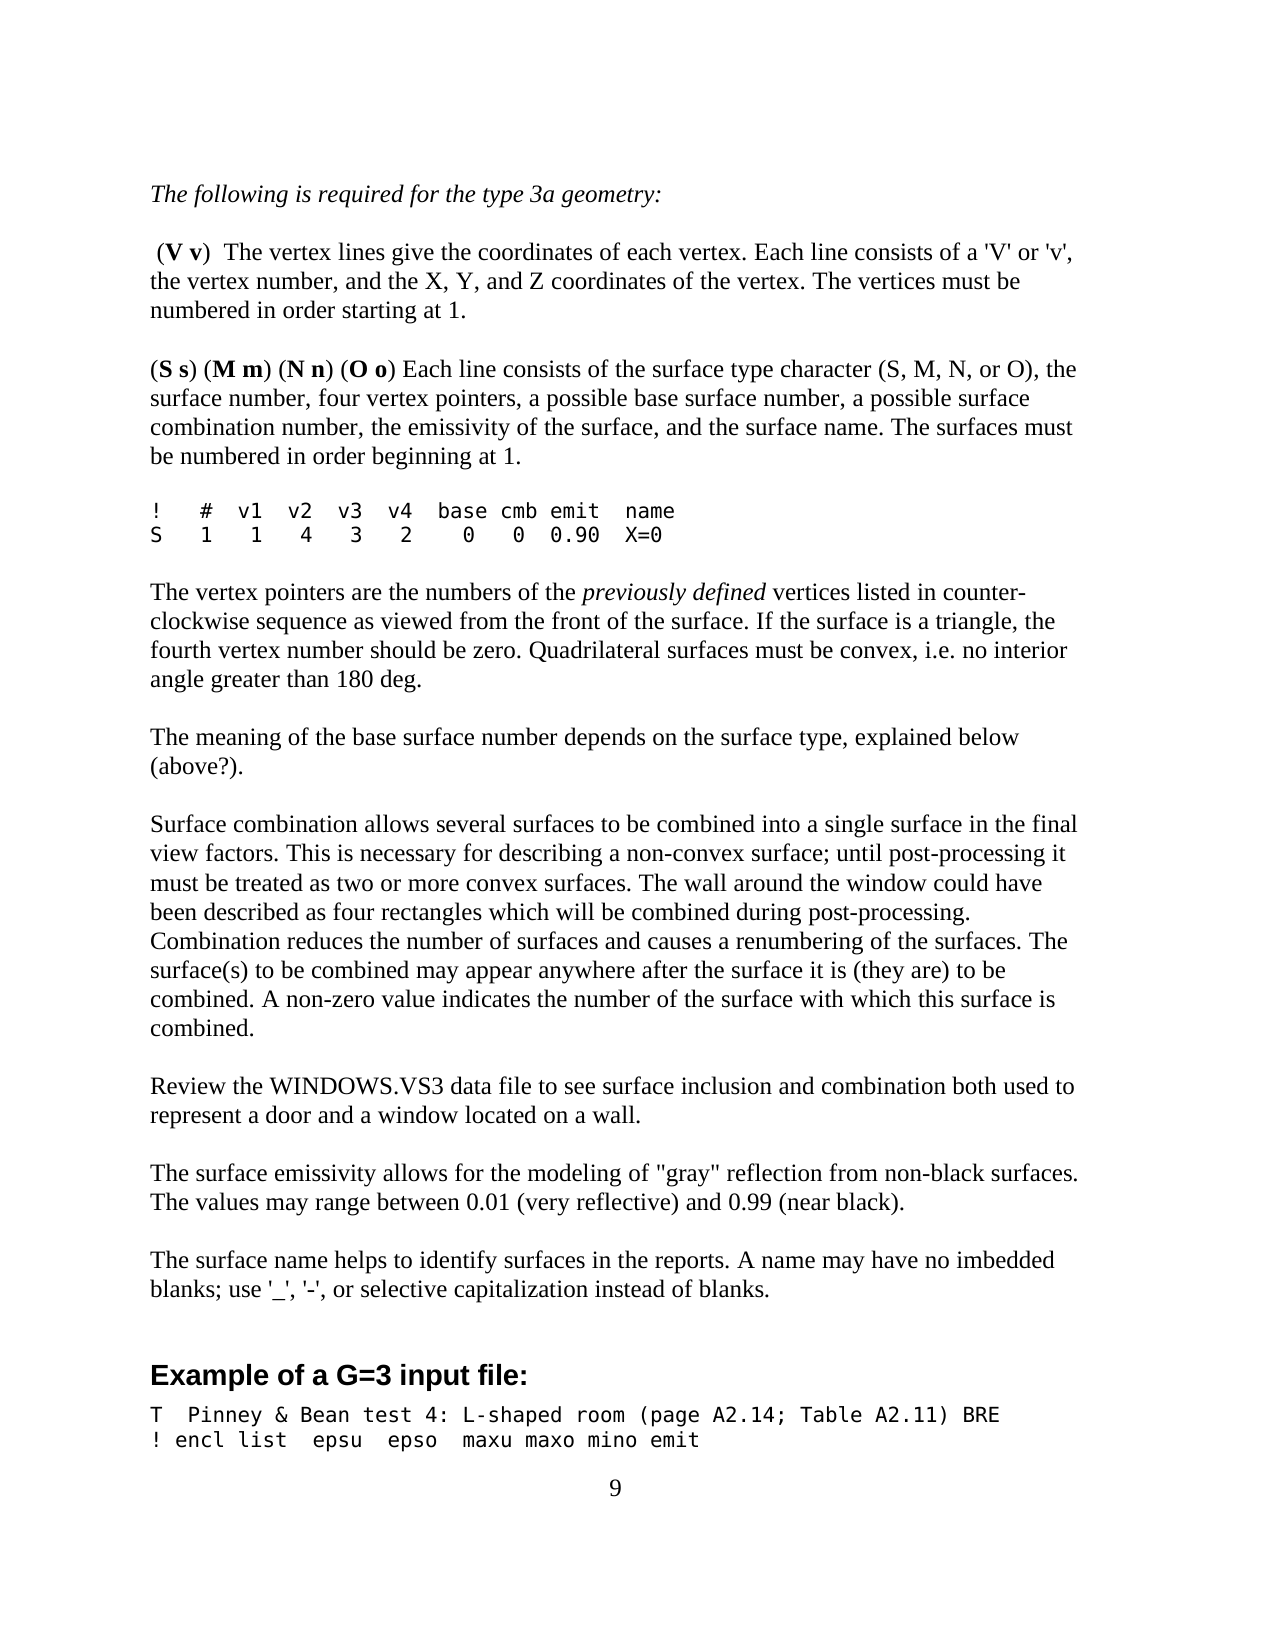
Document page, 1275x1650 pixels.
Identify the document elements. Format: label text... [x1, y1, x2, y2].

text Surface combination allows several surfaces to be combined into a single surface in the final view factors. This is necessary for describing a non-convex surface; until post-processing it must be treated as two or more convex surfaces. The wall around the window could have been described as four rectangles which will be combined during post-processing. Combination reduces the number of surfaces and causes a renumbering of the surfaces. The surface(s) to be combined may appear anywhere after the surface it is (they are) to be combined. A non-zero value indicates the number of the surface with which this surface is combined. [150, 809, 1095, 1042]
text S 1 1 4 3 2 0 0 0.90 X=0 [150, 523, 1095, 548]
text The vertex pointers are the numbers of the previously defined vertices listed in counter-clockwise sequence as viewed from the front of the surface. If the surface is a triangle, the fourth vertex number should be zero. Quadrilateral surfaces must be convex, i.e. no interior angle greater than 180 deg. [150, 577, 1095, 693]
text ! encl list epsu epso maxu maxo mino emit [150, 1428, 1095, 1452]
text (S s) (M m) (N n) (O o) Each line consists of the surface type character (S, M, N, or O), the surface number, four vertex pointers, a possible base surface number, a possible surface combination number, the emissivity of the surface, and the surface name. The surfaces must be numbered in order beginning at 1. [150, 353, 1095, 470]
text Review the WINDOWS.VS3 data file to see surface inclusion and combination both used to represent a door and a window located on a wall. [150, 1071, 1095, 1129]
text The following is required for the type 3a geometry: [150, 179, 1095, 208]
text T Pinney & Bean test 4: L‑shaped room (page A2.14; Table A2.11) BRE [150, 1403, 1095, 1428]
text The meaning of the base surface number depends on the surface type, explained below (above?). [150, 722, 1095, 780]
text The surface emissivity allows for the modeling of "gray" reflection from non-black surfaces. The values may range between 0.01 (very reflective) and 0.99 (near black). [150, 1158, 1095, 1216]
text ! # v1 v2 v3 v4 base cmb emit name [150, 499, 1095, 523]
text The surface name helps to identify surfaces in the reports. A name may have no imbedded blanks; use '_', '-', or selective capitalization instead of blanks. [150, 1245, 1095, 1303]
text (V v) The vertex lines give the coordinates of each vertex. Each line consists of a 'V' or 'v', the vertex number, and the X, Y, and Z coordinates of the vertex. The vertices must be numbered in order starting at 1. [150, 237, 1095, 324]
subtitle Example of a G=3 input file: [150, 1357, 1095, 1391]
